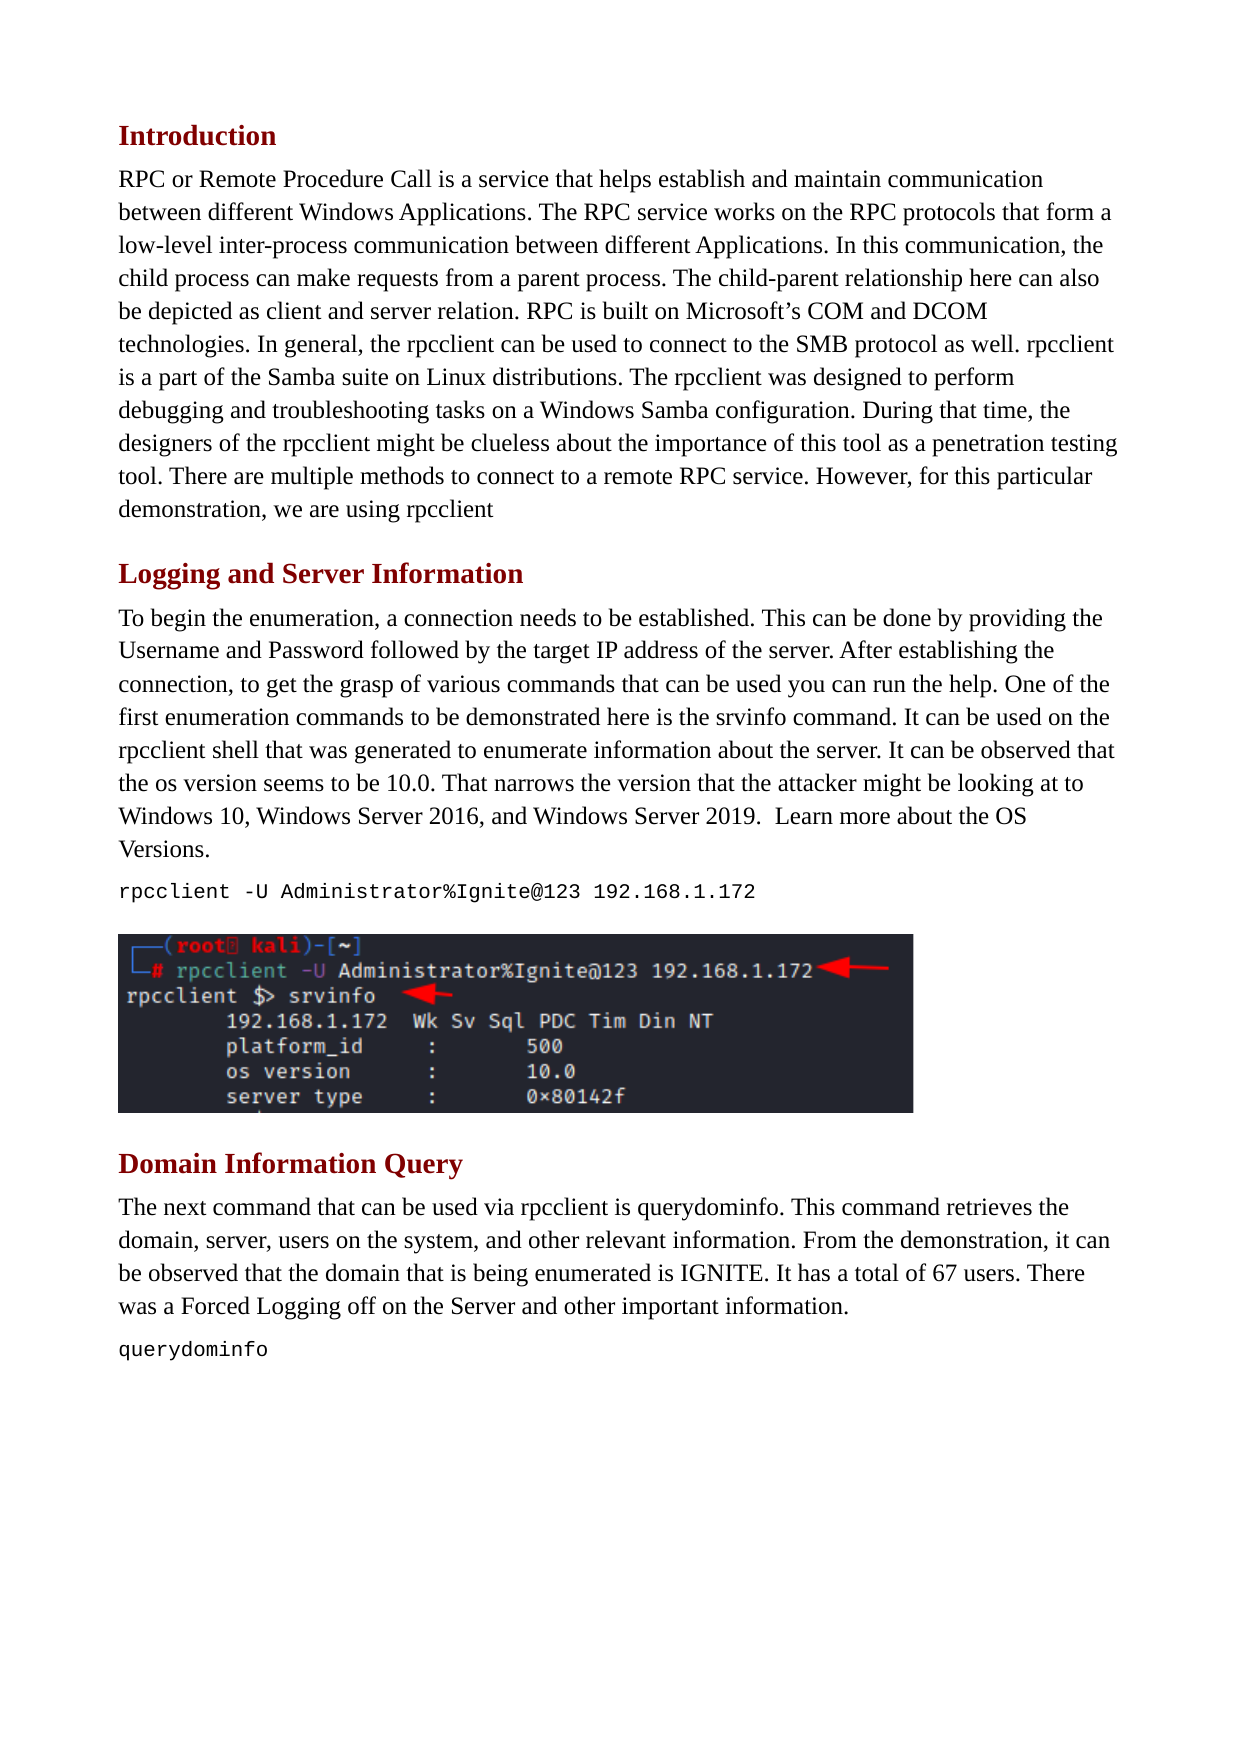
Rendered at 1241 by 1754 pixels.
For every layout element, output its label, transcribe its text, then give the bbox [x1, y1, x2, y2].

subtitle Domain Information Query [118, 1146, 1122, 1179]
text The next command that can be used via rpcclient is querydominfo. This command retrieves the domain, server, users on the system, and other relevant information. From the demonstration, it can be observed that the domain that is being enumerated is IGNITE. It has a total of 67 users. There was a Forced Logging off on the Server and other important information. [118, 1192, 1122, 1320]
text rpcclient -U Administrator%Ignite@123 192.168.1.172 [118, 881, 1122, 905]
picture [118, 934, 914, 1113]
subtitle Introduction [118, 118, 1122, 152]
text RPC or Remote Procedure Call is a service that helps establish and maintain communication between different Windows Applications. The RPC service works on the RPC protocols that form a low-level inter-process communication between different Applications. In this communication, the child process can make requests from a parent process. The child-parent relationship here can also be depicted as client and server relation. RPC is built on Microsoft’s COM and DCOM technologies. In general, the rpcclient can be used to connect to the SMB protocol as well. rpcclient is a part of the Samba suite on Linux distributions. The rpcclient was designed to perform debugging and troubleshooting tasks on a Windows Samba configuration. During that time, the designers of the rpcclient might be clueless about the importance of this tool as a penetration testing tool. There are multiple methods to connect to a remote RPC service. However, for this particular demonstration, we are using rpcclient [118, 164, 1122, 523]
subtitle Logging and Server Information [118, 557, 1122, 590]
text To begin the enumeration, a connection needs to be established. This can be done by providing the Username and Password followed by the target IP address of the server. After establishing the connection, to get the grasp of various commands that can be used you can run the help. One of the first enumeration commands to be demonstrated here is the srvinfo command. It can be used on the rpcclient shell that was generated to enumerate information about the server. It can be observed that the os version seems to be 10.0. That narrows the version that the attacker might be looking at to Windows 10, Windows Server 2016, and Windows Server 2019. Learn more about the OS Versions. [118, 603, 1122, 862]
text querydominfo [118, 1339, 1122, 1362]
